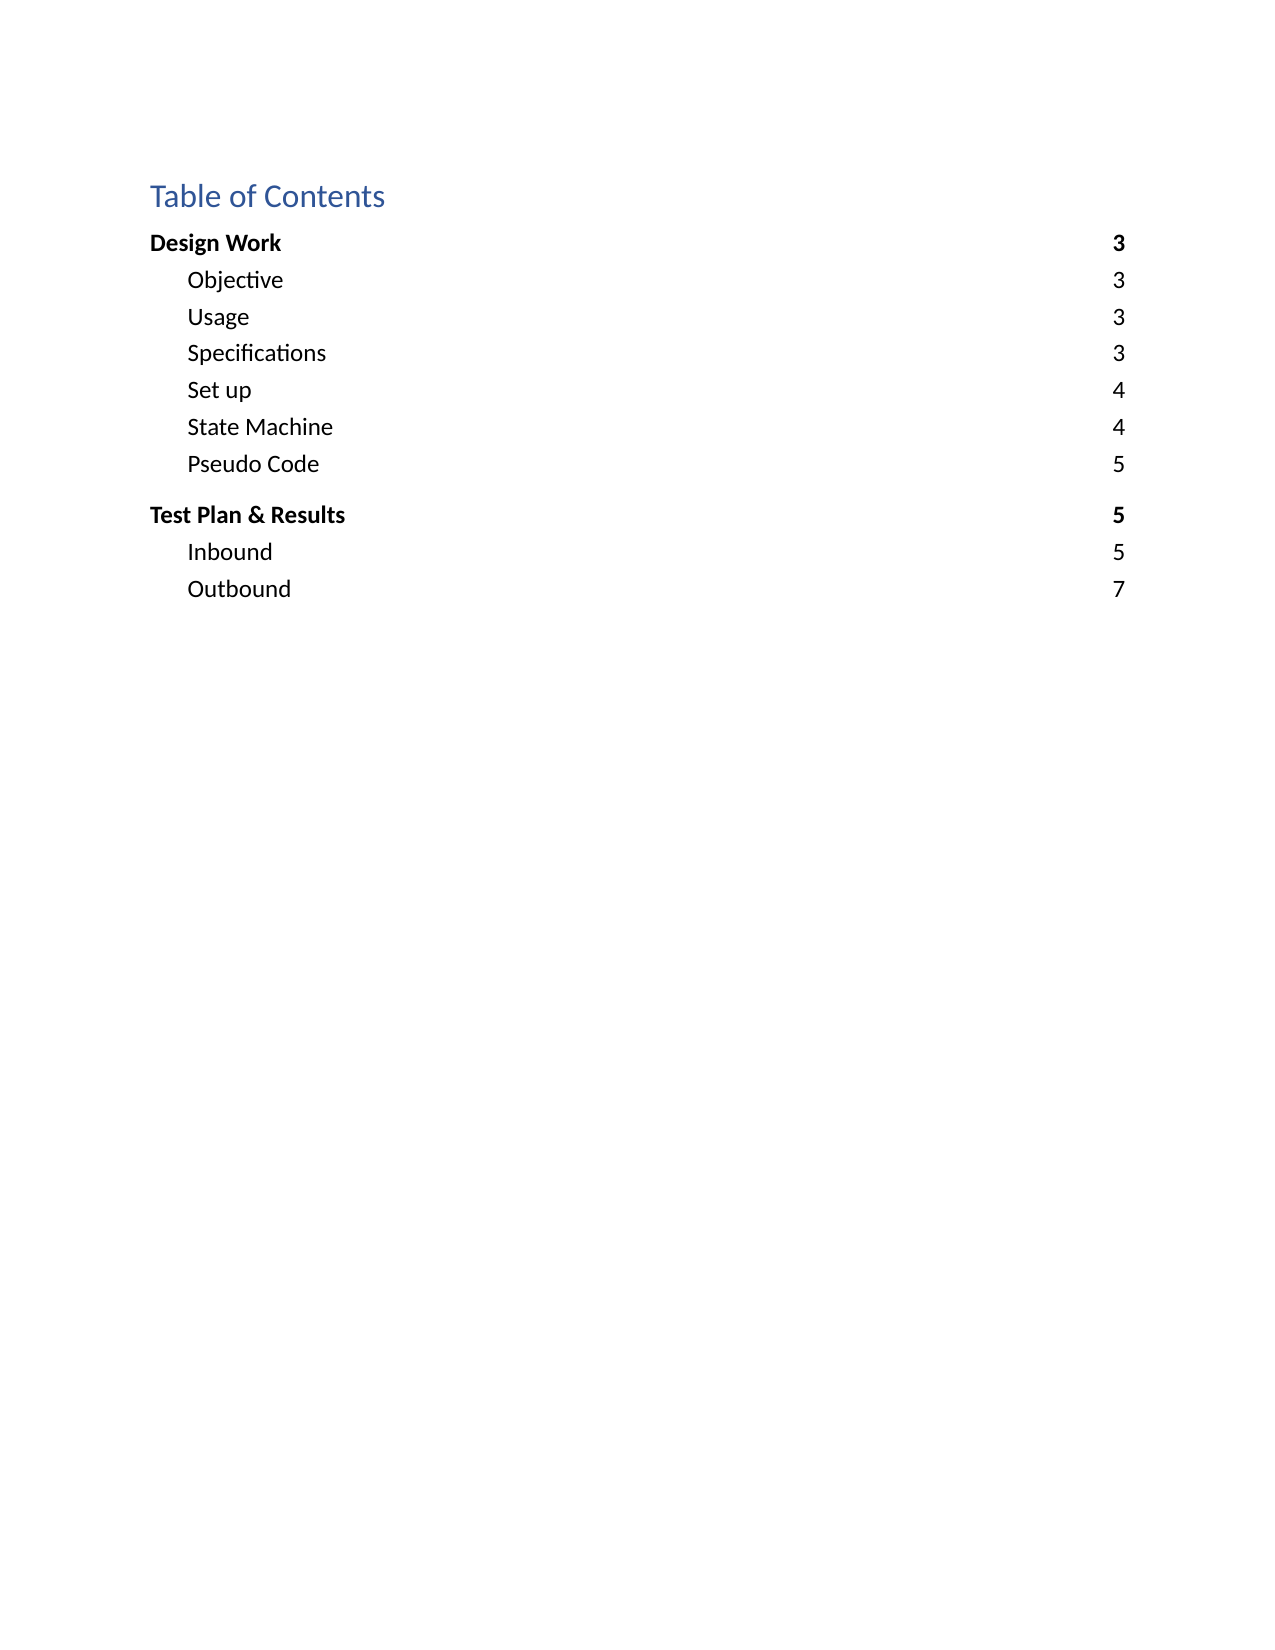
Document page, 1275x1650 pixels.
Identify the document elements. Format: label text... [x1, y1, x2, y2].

text Objective 3 [187, 264, 1125, 294]
text Pseudo Code 5 [187, 448, 1125, 478]
text Specifications 3 [187, 338, 1125, 368]
text Test Plan & Results 5 [150, 499, 1125, 530]
text Design Work 3 [150, 227, 1125, 258]
text Outbound 7 [187, 573, 1125, 603]
text Set up 4 [187, 374, 1125, 405]
text Inbound 5 [187, 536, 1125, 567]
text Table of Contents [150, 175, 1125, 216]
text State Machine 4 [187, 411, 1125, 442]
text Usage 3 [187, 301, 1125, 331]
